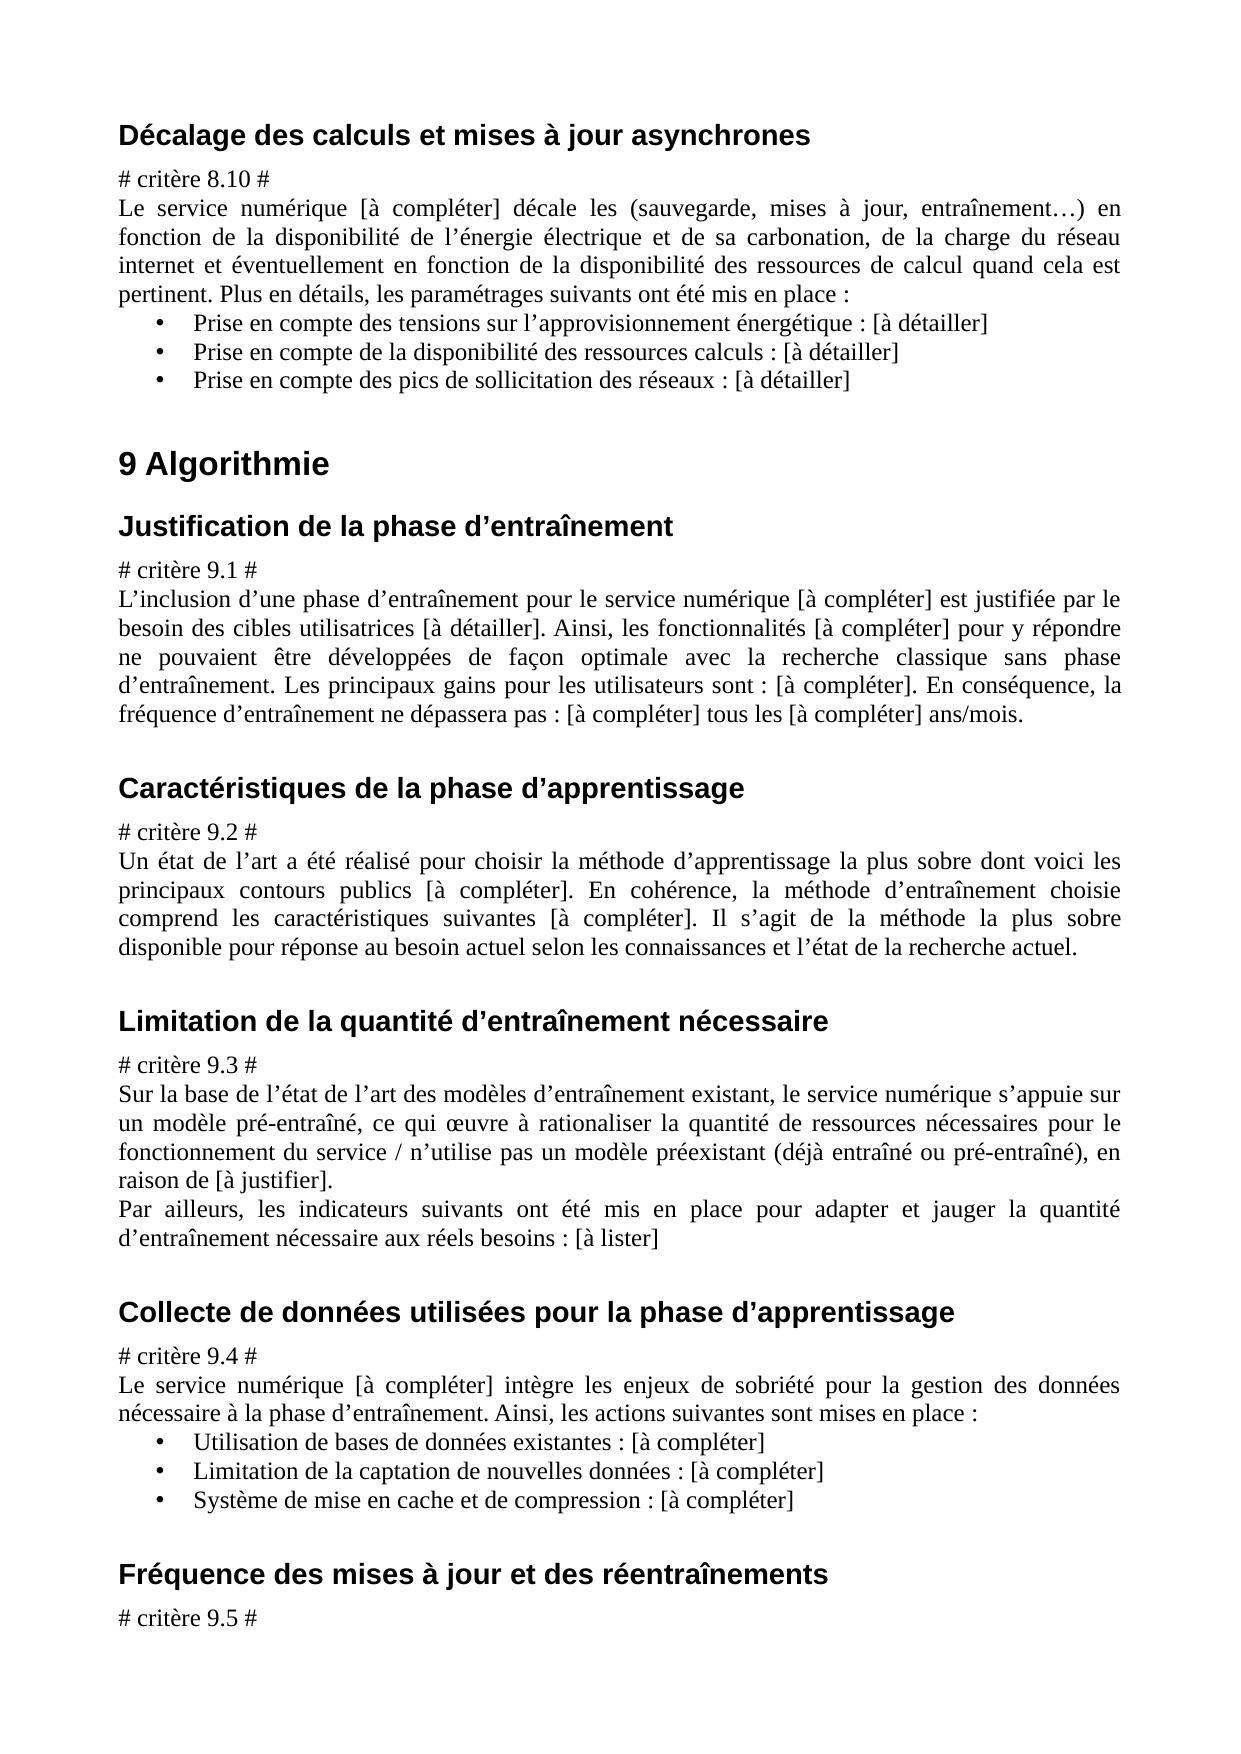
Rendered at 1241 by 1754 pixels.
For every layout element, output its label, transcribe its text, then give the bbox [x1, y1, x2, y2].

text Sur la base de l’état de l’art des modèles d’entraînement existant, le service numérique s’appuie sur un modèle pré-entraîné, ce qui œuvre à rationaliser la quantité de ressources nécessaires pour le fonctionnement du service / n’utilise pas un modèle préexistant (déjà entraîné ou pré-entraîné), en raison de [à justifier]. [118, 1079, 1122, 1194]
subtitle Collecte de données utilisées pour la phase d’apprentissage [118, 1295, 1122, 1328]
text # critère 9.3 # [118, 1050, 1122, 1079]
list Limitation de la captation de nouvelles données : [à compléter] [156, 1456, 1122, 1485]
subtitle Justification de la phase d’entraînement [118, 509, 1122, 543]
list Prise en compte des tensions sur l’approvisionnement énergétique : [à détailler] [156, 308, 1122, 337]
text # critère 9.4 # [118, 1341, 1122, 1370]
text Le service numérique [à compléter] décale les (sauvegarde, mises à jour, entraînement…) en fonction de la disponibilité de l’énergie électrique et de sa carbonation, de la charge du réseau internet et éventuellement en fonction de la disponibilité des ressources de calcul quand cela est pertinent. Plus en détails, les paramétrages suivants ont été mis en place : [118, 193, 1122, 308]
text # critère 9.2 # [118, 817, 1122, 846]
text Un état de l’art a été réalisé pour choisir la méthode d’apprentissage la plus sobre dont voici les principaux contours publics [à compléter]. En cohérence, la méthode d’entraînement choisie comprend les caractéristiques suivantes [à compléter]. Il s’agit de la méthode la plus sobre disponible pour réponse au besoin actuel selon les connaissances et l’état de la recherche actuel. [118, 846, 1122, 961]
subtitle Caractéristiques de la phase d’apprentissage [118, 771, 1122, 805]
list Prise en compte des pics de sollicitation des réseaux : [à détailler] [156, 365, 1122, 394]
subtitle Limitation de la quantité d’entraînement nécessaire [118, 1004, 1122, 1038]
text # critère 9.1 # [118, 555, 1122, 584]
subtitle Fréquence des mises à jour et des réentraînements [118, 1557, 1122, 1590]
subtitle 9 Algorithmie [118, 444, 1122, 482]
text Par ailleurs, les indicateurs suivants ont été mis en place pour adapter et jauger la quantité d’entraînement nécessaire aux réels besoins : [à lister] [118, 1194, 1122, 1252]
subtitle Décalage des calculs et mises à jour asynchrones [118, 118, 1122, 152]
text L’inclusion d’une phase d’entraînement pour le service numérique [à compléter] est justifiée par le besoin des cibles utilisatrices [à détailler]. Ainsi, les fonctionnalités [à compléter] pour y répondre ne pouvaient être développées de façon optimale avec la recherche classique sans phase d’entraînement. Les principaux gains pour les utilisateurs sont : [à compléter]. En conséquence, la fréquence d’entraînement ne dépassera pas : [à compléter] tous les [à compléter] ans/mois. [118, 584, 1122, 728]
list Utilisation de bases de données existantes : [à compléter] [156, 1427, 1122, 1456]
list Prise en compte de la disponibilité des ressources calculs : [à détailler] [156, 337, 1122, 365]
text # critère 8.10 # [118, 164, 1122, 193]
text # critère 9.5 # [118, 1603, 1122, 1632]
text Le service numérique [à compléter] intègre les enjeux de sobriété pour la gestion des données nécessaire à la phase d’entraînement. Ainsi, les actions suivantes sont mises en place : [118, 1370, 1122, 1427]
list Système de mise en cache et de compression : [à compléter] [156, 1485, 1122, 1513]
